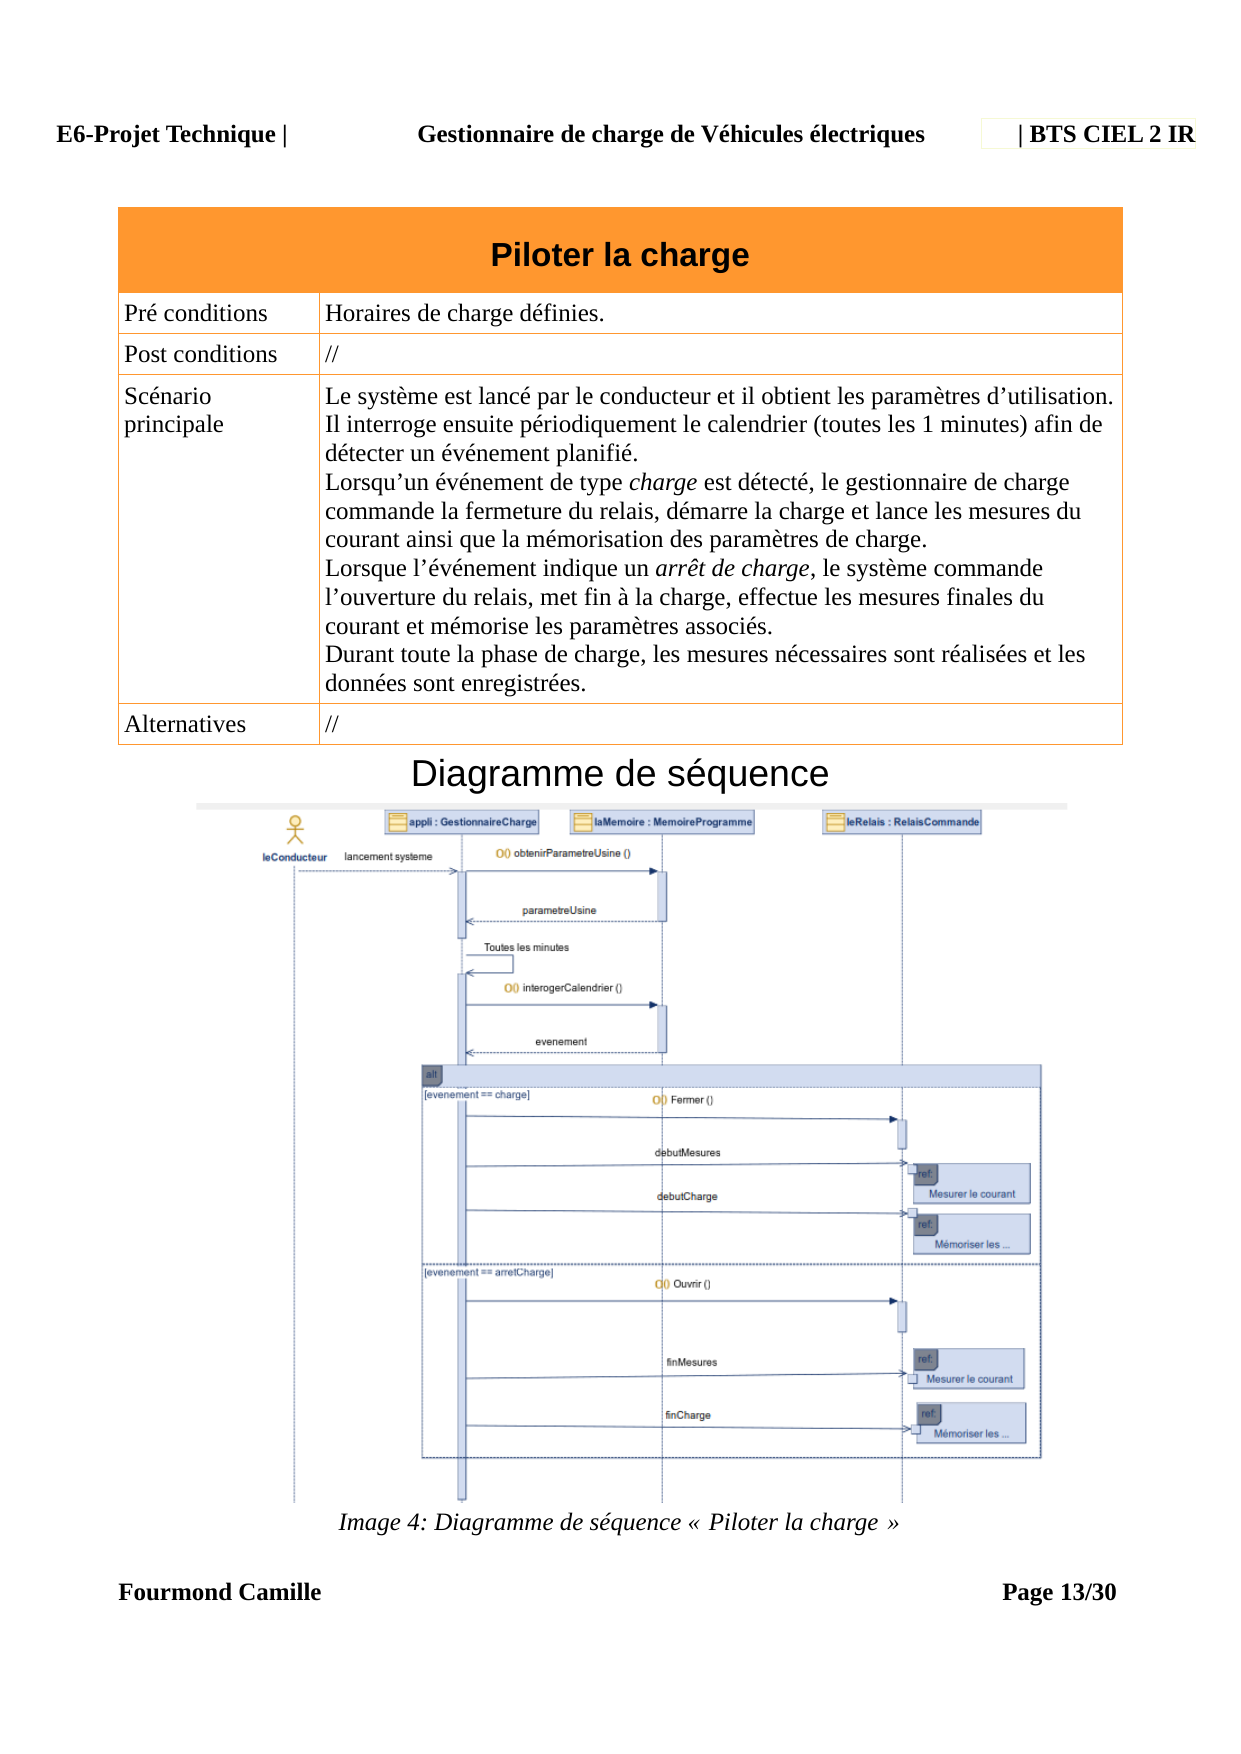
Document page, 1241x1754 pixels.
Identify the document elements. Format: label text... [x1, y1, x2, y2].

text Image 4: Diagramme de séquence « Piloter la charge » [118, 807, 1122, 1536]
table_cell Post conditions [119, 334, 319, 374]
table_cell Pré conditions [119, 293, 319, 333]
picture [196, 803, 1068, 1503]
subtitle Diagramme de séquence [118, 751, 1122, 794]
table_header Piloter la charge [119, 208, 1122, 291]
table_cell // [320, 704, 1122, 744]
table_cell Le système est lancé par le conducteur et il obtient les paramètres d’utilisation. Il interroge ensuite périodiquement le calendrier (toutes les 1 minutes) afin de détecter un événement planifié. Lorsqu’un événement de type charge est détecté, le gestionnaire de charge commande la fermeture du relais, démarre la charge et lance les mesures du courant ainsi que la mémorisation des paramètres de charge. Lorsque l’événement indique un arrêt de charge, le système commande l’ouverture du relais, met fin à la charge, effectue les mesures finales du courant et mémorise les paramètres associés. Durant toute la phase de charge, les mesures nécessaires sont réalisées et les données sont enregistrées. [320, 375, 1122, 703]
table_cell // [320, 334, 1122, 374]
table_cell Horaires de charge définies. [320, 293, 1122, 333]
table_cell Alternatives [119, 704, 319, 744]
table_cell Scénario principale [119, 375, 319, 703]
